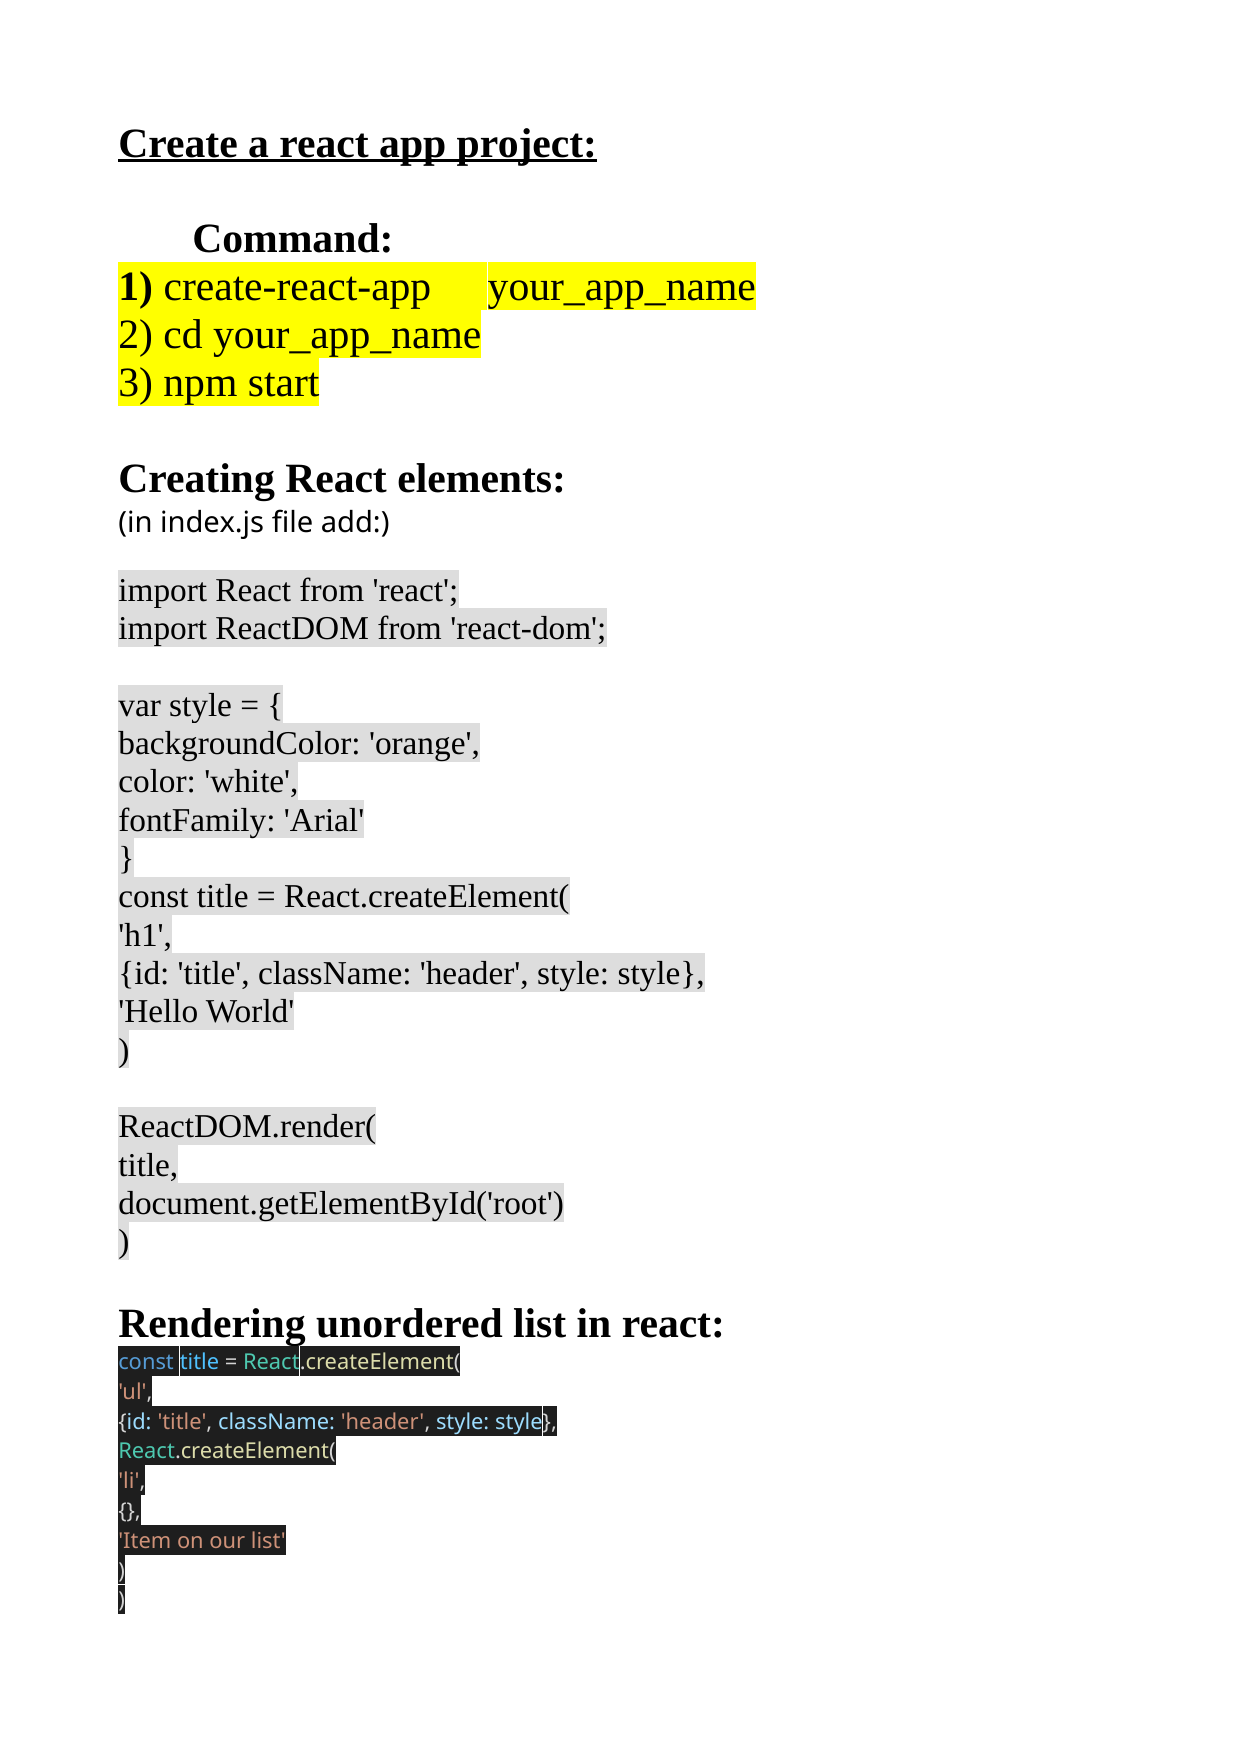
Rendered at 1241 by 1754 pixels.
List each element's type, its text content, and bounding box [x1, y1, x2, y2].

text backgroundColor: 'orange', [118, 723, 1122, 762]
text 'li', [118, 1465, 1122, 1495]
text Creating React elements: [118, 453, 1122, 501]
text document.getElementById('root') [118, 1183, 1122, 1222]
text } [118, 838, 1122, 877]
text 1) create-react-app your_app_name [118, 262, 1122, 310]
text 'Hello World' [118, 992, 1122, 1030]
text const title = React.createElement( [118, 877, 1122, 915]
text 'Item on our list' [118, 1525, 1122, 1555]
text React.createElement( [118, 1436, 1122, 1465]
text ) [118, 1584, 1122, 1614]
text var style = { [118, 685, 1122, 723]
text {}, [118, 1495, 1122, 1525]
text 'ul', [118, 1376, 1122, 1406]
text title, [118, 1145, 1122, 1183]
text (in index.js file add:) [118, 501, 1122, 541]
text import ReactDOM from 'react-dom'; [118, 608, 1122, 647]
text ReactDOM.render( [118, 1107, 1122, 1145]
text color: 'white', [118, 762, 1122, 800]
text ) [118, 1555, 1122, 1584]
text {id: 'title', className: 'header', style: style}, [118, 1406, 1122, 1436]
text fontFamily: 'Arial' [118, 800, 1122, 838]
text 'h1', [118, 915, 1122, 953]
text 3) npm start [118, 358, 1122, 406]
text 2) cd your_app_name [118, 310, 1122, 358]
text Create a react app project: [118, 118, 1122, 166]
text Command: [118, 214, 1122, 262]
text {id: 'title', className: 'header', style: style}, [118, 953, 1122, 992]
text import React from 'react'; [118, 570, 1122, 608]
text ) [118, 1222, 1122, 1260]
text const title = React.createElement( [118, 1346, 1122, 1376]
text ) [118, 1030, 1122, 1068]
text Rendering unordered list in react: [118, 1298, 1122, 1346]
